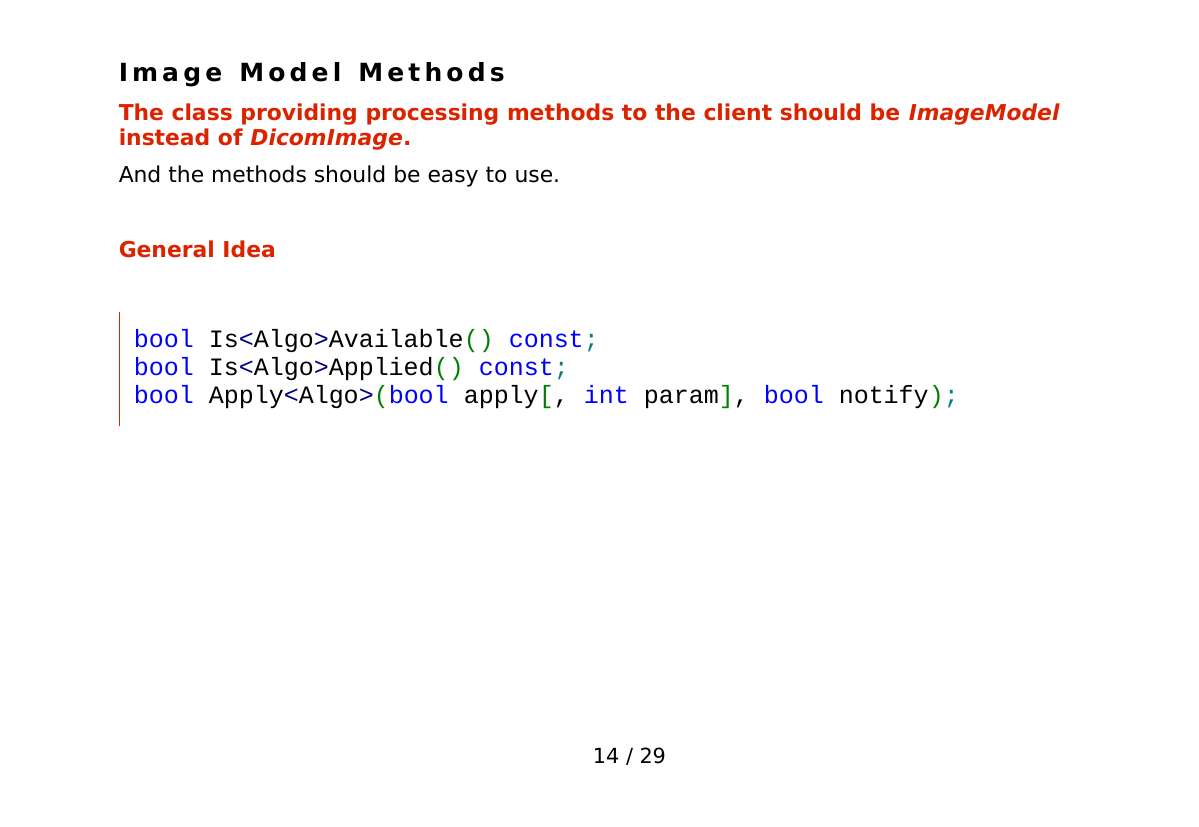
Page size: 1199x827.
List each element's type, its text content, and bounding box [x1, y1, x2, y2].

text The class providing processing methods to the client should be ImageModel instead of DicomImage. [118, 100, 1140, 151]
title Image Model Methods [118, 58, 1140, 88]
text bool Is<Algo>Applied() const; [120, 355, 1140, 383]
text General Idea [118, 237, 1140, 263]
text bool Is<Algo>Available() const; [120, 312, 1140, 355]
text bool Apply<Algo>(bool apply[, int param], bool notify); [120, 383, 1140, 426]
text And the methods should be easy to use. [118, 162, 1140, 188]
